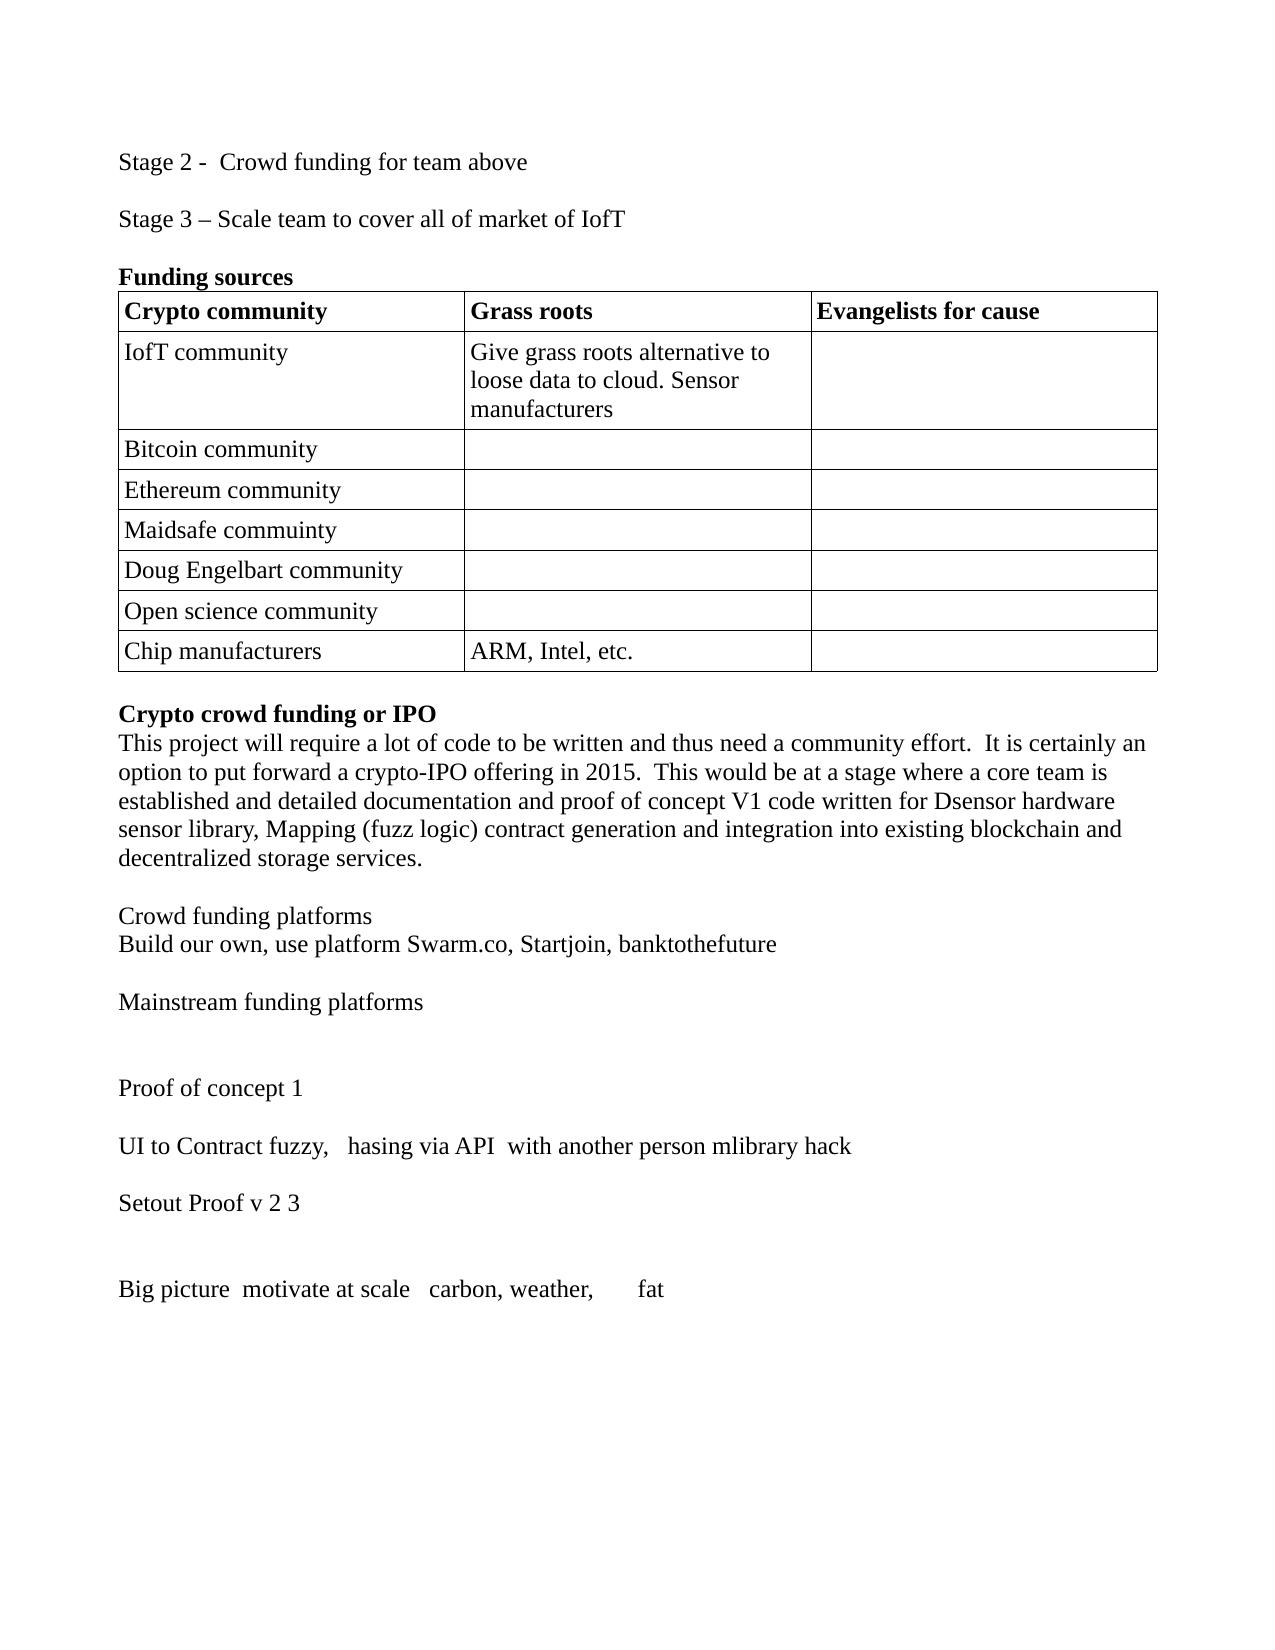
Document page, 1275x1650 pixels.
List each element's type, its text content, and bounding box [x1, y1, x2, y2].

table_cell [812, 332, 1157, 429]
text Mainstream funding platforms [118, 987, 1157, 1016]
table_cell [465, 430, 811, 469]
table_cell Chip manufacturers [119, 631, 464, 671]
table_cell Doug Engelbart community [119, 551, 464, 590]
table_cell [812, 631, 1157, 671]
table_cell Give grass roots alternative to loose data to cloud. Sensor manufacturers [465, 332, 811, 429]
table_cell Maidsafe commuinty [119, 510, 464, 550]
text This project will require a lot of code to be written and thus need a community effort. It is certainly an option to put forward a crypto-IPO offering in 2015. This would be at a stage where a core team is established and detailed documentation and proof of concept V1 code written for Dsensor hardware sensor library, Mapping (fuzz logic) contract generation and integration into existing blockchain and decentralized storage services. [118, 728, 1157, 872]
table_cell [812, 510, 1157, 550]
table_cell Bitcoin community [119, 430, 464, 469]
table_cell [465, 470, 811, 509]
table_cell [812, 551, 1157, 590]
table_header Grass roots [465, 292, 811, 331]
table_header Crypto community [119, 292, 464, 331]
table_cell [812, 591, 1157, 630]
text Stage 2 - Crowd funding for team above [118, 147, 1157, 176]
text Proof of concept 1 [118, 1073, 1157, 1102]
table_header Evangelists for cause [812, 292, 1157, 331]
text Setout Proof v 2 3 [118, 1188, 1157, 1217]
text Crypto crowd funding or IPO [118, 699, 1157, 728]
table_cell IofT community [119, 332, 464, 429]
table_cell [465, 551, 811, 590]
table_cell [465, 591, 811, 630]
text Big picture motivate at scale carbon, weather, fat [118, 1274, 1157, 1303]
text Crowd funding platforms [118, 901, 1157, 929]
text Funding sources [118, 262, 1157, 291]
table_cell [465, 510, 811, 550]
table_cell [812, 430, 1157, 469]
table_cell Ethereum community [119, 470, 464, 509]
table_cell Open science community [119, 591, 464, 630]
table_cell [812, 470, 1157, 509]
text UI to Contract fuzzy, hasing via API with another person mlibrary hack [118, 1131, 1157, 1159]
text Stage 3 – Scale team to cover all of market of IofT [118, 204, 1157, 233]
text Build our own, use platform Swarm.co, Startjoin, banktothefuture [118, 929, 1157, 958]
table_cell ARM, Intel, etc. [465, 631, 811, 671]
